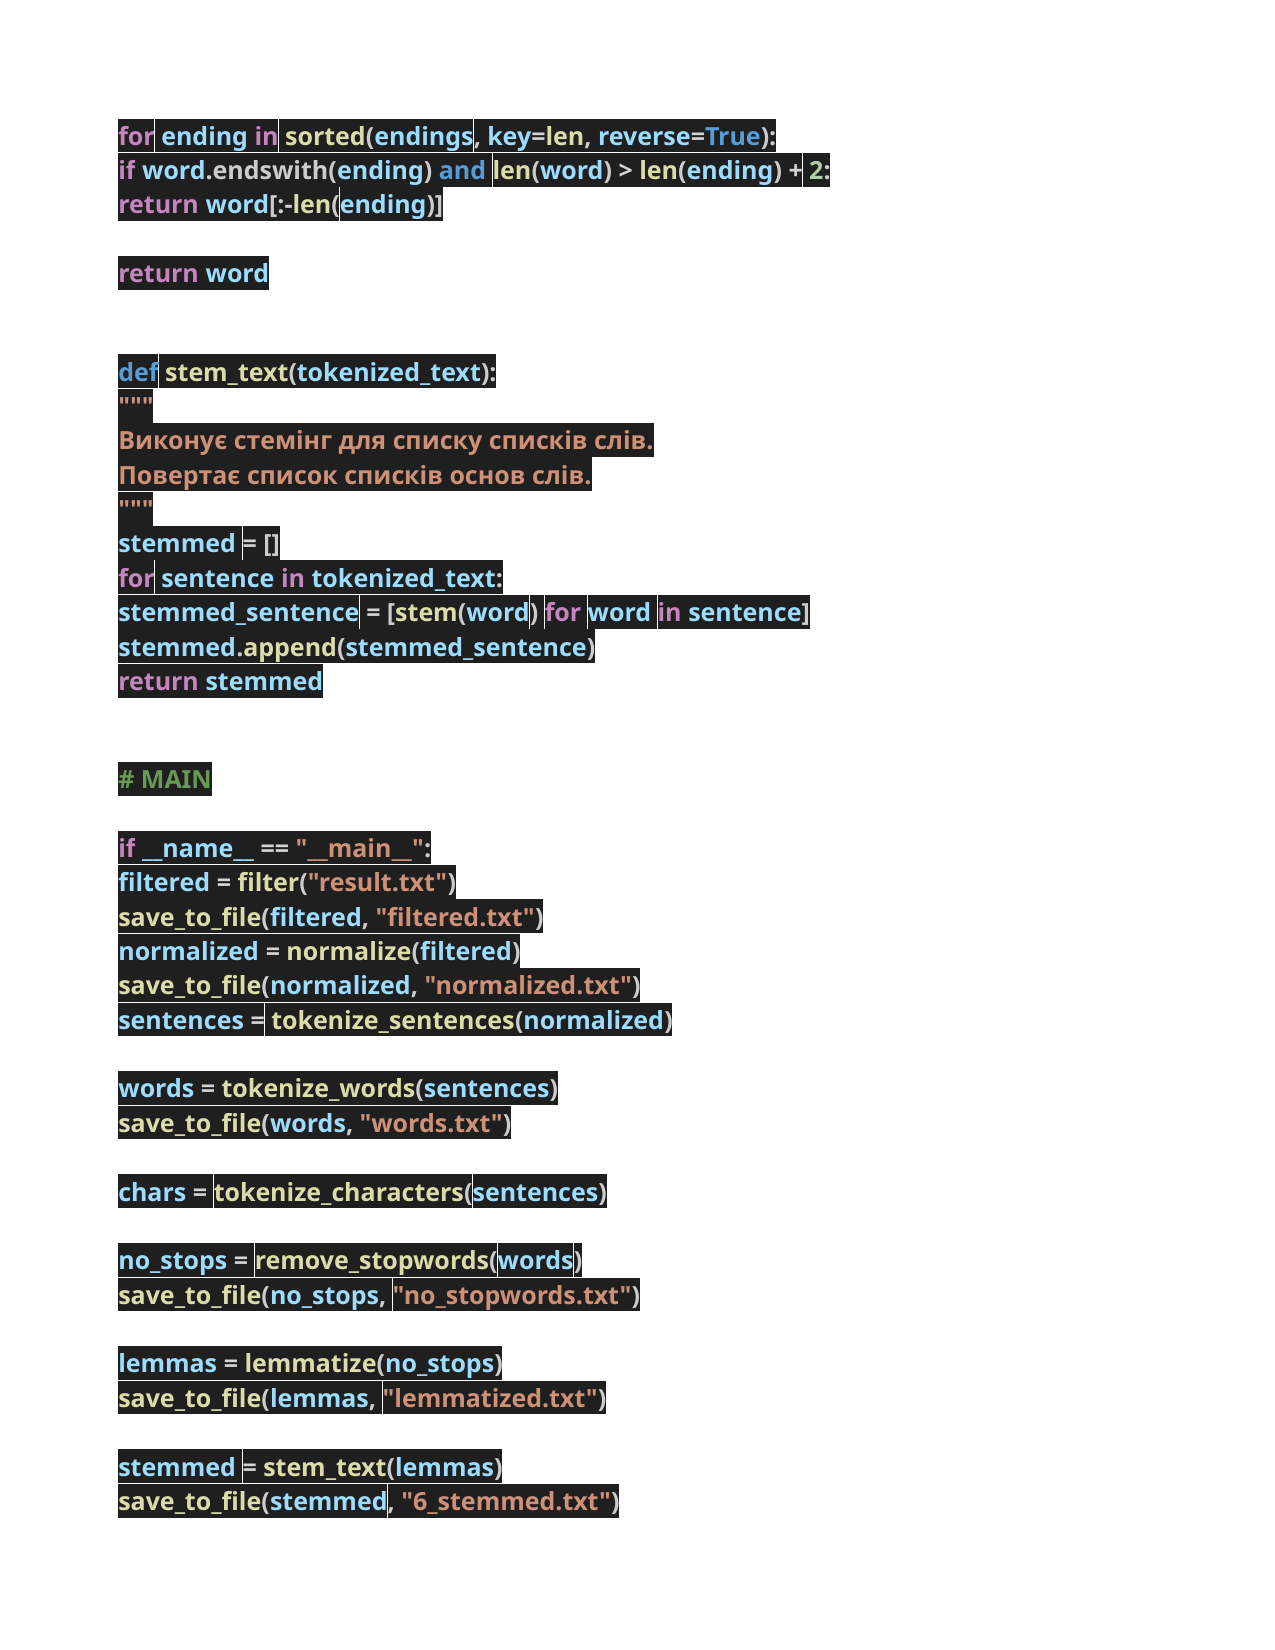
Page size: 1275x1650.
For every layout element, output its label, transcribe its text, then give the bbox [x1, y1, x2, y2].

text Виконує стемінг для списку списків слів. [118, 423, 1157, 457]
text save_to_file(words, "words.txt") [118, 1105, 1157, 1139]
text """ [118, 388, 1157, 423]
text return word [118, 256, 1157, 290]
text save_to_file(filtered, "filtered.txt") [118, 899, 1157, 933]
text if word.endswith(ending) and len(word) > len(ending) + 2: [118, 152, 1157, 187]
text Повертає список списків основ слів. [118, 457, 1157, 491]
text words = tokenize_words(sentences) [118, 1071, 1157, 1105]
text for ending in sorted(endings, key=len, reverse=True): [118, 118, 1157, 152]
text def stem_text(tokenized_text): [118, 354, 1157, 388]
text for sentence in tokenized_text: [118, 560, 1157, 594]
text normalized = normalize(filtered) [118, 933, 1157, 968]
text chars = tokenize_characters(sentences) [118, 1174, 1157, 1208]
text save_to_file(normalized, "normalized.txt") [118, 968, 1157, 1002]
text lemmas = lemmatize(no_stops) [118, 1346, 1157, 1380]
text save_to_file(stemmed, "6_stemmed.txt") [118, 1483, 1157, 1518]
text return word[:-len(ending)] [118, 187, 1157, 221]
text return stemmed [118, 663, 1157, 698]
text filtered = filter("result.txt") [118, 864, 1157, 899]
text save_to_file(no_stops, "no_stopwords.txt") [118, 1277, 1157, 1311]
text stemmed.append(stemmed_sentence) [118, 629, 1157, 663]
text sentences = tokenize_sentences(normalized) [118, 1002, 1157, 1036]
text """ [118, 491, 1157, 526]
text stemmed_sentence = [stem(word) for word in sentence] [118, 594, 1157, 629]
text stemmed = [] [118, 526, 1157, 560]
text save_to_file(lemmas, "lemmatized.txt") [118, 1380, 1157, 1414]
text no_stops = remove_stopwords(words) [118, 1243, 1157, 1277]
text # MAIN [118, 761, 1157, 796]
text stemmed = stem_text(lemmas) [118, 1449, 1157, 1483]
text if __name__ == "__main__": [118, 830, 1157, 864]
